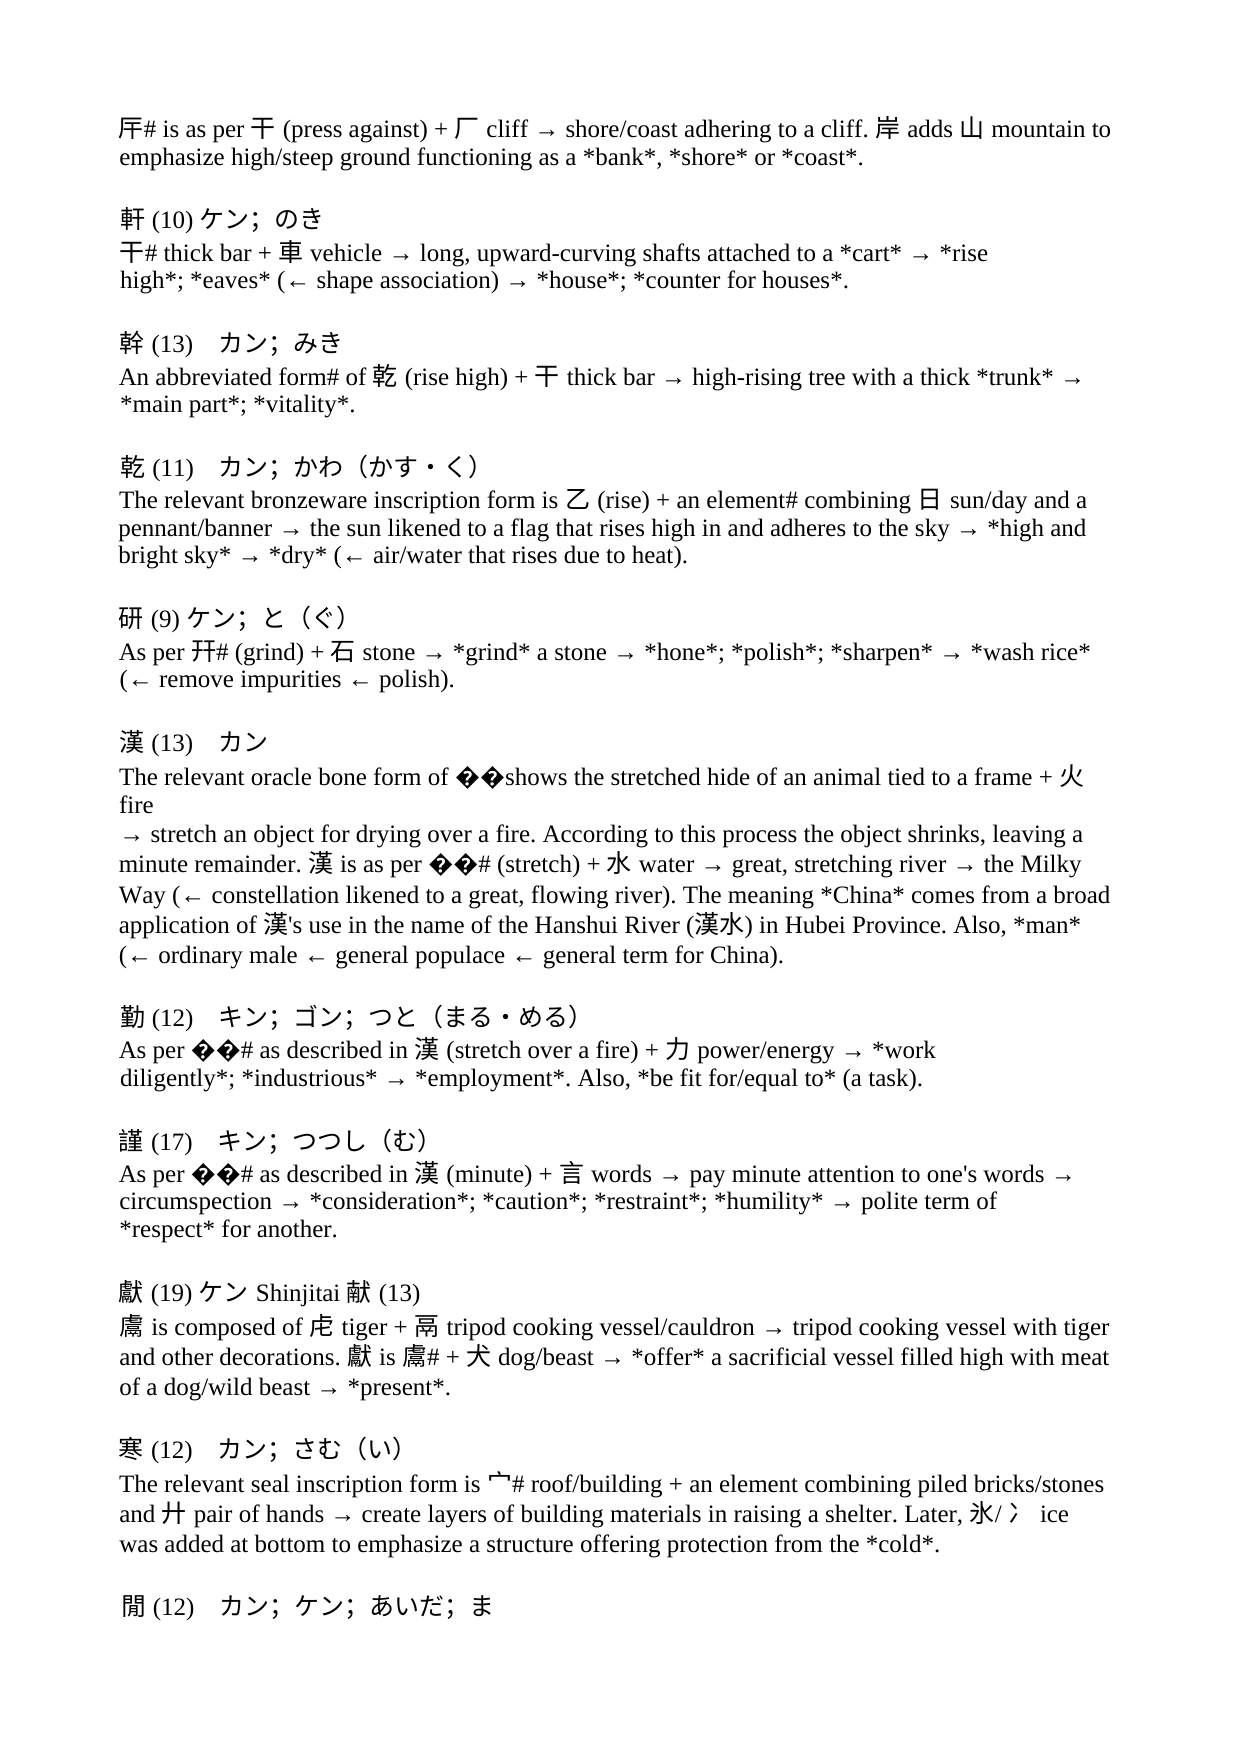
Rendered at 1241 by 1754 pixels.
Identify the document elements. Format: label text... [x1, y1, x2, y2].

text 獻 (19) ケン Shinjitai 献 (13) [119, 1278, 1123, 1306]
text 鬳 is composed of 虍 tiger + 鬲 tripod cooking vessel/cauldron → tripod cooking vessel with tiger and other decorations. 獻 is 鬳# + 犬 dog/beast → *offer* a sacrificial vessel filled high with meat of a dog/wild beast → *present*. [119, 1312, 1110, 1401]
text → stretch an object for drying over a fire. According to this process the object shrinks, leaving a minute remainder. 漢 is as per ��# (stretch) + 水 water → great, stretching river → the Milky Way (← constellation likened to a great, flowing river). The meaning *China* comes from a broad application of 漢's use in the name of the Hanshui River (漢水) in Hubei Province. Also, *man* (← ordinary male ← general populace ← general term for China). [118, 819, 1120, 969]
text 干# thick bar + 車 vehicle → long, upward-curving shafts attached to a *cart* → *rise high*; *eaves* (← shape association) → *house*; *counter for houses*. [119, 239, 1058, 294]
text 勤 (12) キン；ゴン；つと（まる・める） [120, 1003, 1123, 1032]
text 厈# is as per 干 (press against) + 厂 cliff → shore/coast adhering to a cliff. 岸 adds 山 mountain to emphasize high/steep ground functioning as a *bank*, *shore* or *coast*. [119, 116, 1113, 170]
text 寒 (12) カン；さむ（い） [119, 1435, 1123, 1463]
text 乾 (11) カン；かわ（かす・く） [120, 453, 1123, 482]
text 軒 (10) ケン；のき [120, 205, 1123, 234]
text An abbreviated form# of 乾 (rise high) + 干 thick bar → high-rising tree with a thick *trunk* → *main part*; *vitality*. [118, 363, 1087, 418]
text The relevant bronzeware inscription form is 乙 (rise) + an element# combining 日 sun/day and a pennant/banner → the sun likened to a flag that rises high in and adheres to the sky → *high and bright sky* → *dry* (← air/water that rises due to heat). [118, 487, 1087, 569]
text 幹 (13) カン；みき [119, 329, 1123, 358]
text 研 (9) ケン；と（ぐ） [119, 604, 1123, 633]
text 閒 (12) カン；ケン；あいだ；ま [121, 1592, 1123, 1621]
text 謹 (17) キン；つつし（む） [119, 1126, 1123, 1155]
text As per ��# as described in 漢 (minute) + 言 words → pay minute attention to one's words → circumspection → *consideration*; *caution*; *restraint*; *humility* → polite term of *respect* for another. [118, 1160, 1099, 1243]
text As per ��# as described in 漢 (stretch over a fire) + 力 power/energy → *work diligently*; *industrious* → *employment*. Also, *be fit for/equal to* (a task). [118, 1037, 1033, 1091]
text As per 幵# (grind) + 石 stone → *grind* a stone → *hone*; *polish*; *sharpen* → *wash rice* (← remove impurities ← polish). [118, 638, 1092, 693]
text 漢 (13) カン [119, 728, 1123, 757]
text The relevant seal inscription form is 宀# roof/building + an element combining piled bricks/stones and 廾 pair of hands → create layers of building materials in raising a shelter. Later, 氷/ 冫 ice was added at bottom to emphasize a structure offering protection from the *cold*. [119, 1469, 1113, 1558]
text The relevant oracle bone form of ��shows the stretched hide of an animal tied to a frame + 火 fire [119, 762, 1123, 819]
